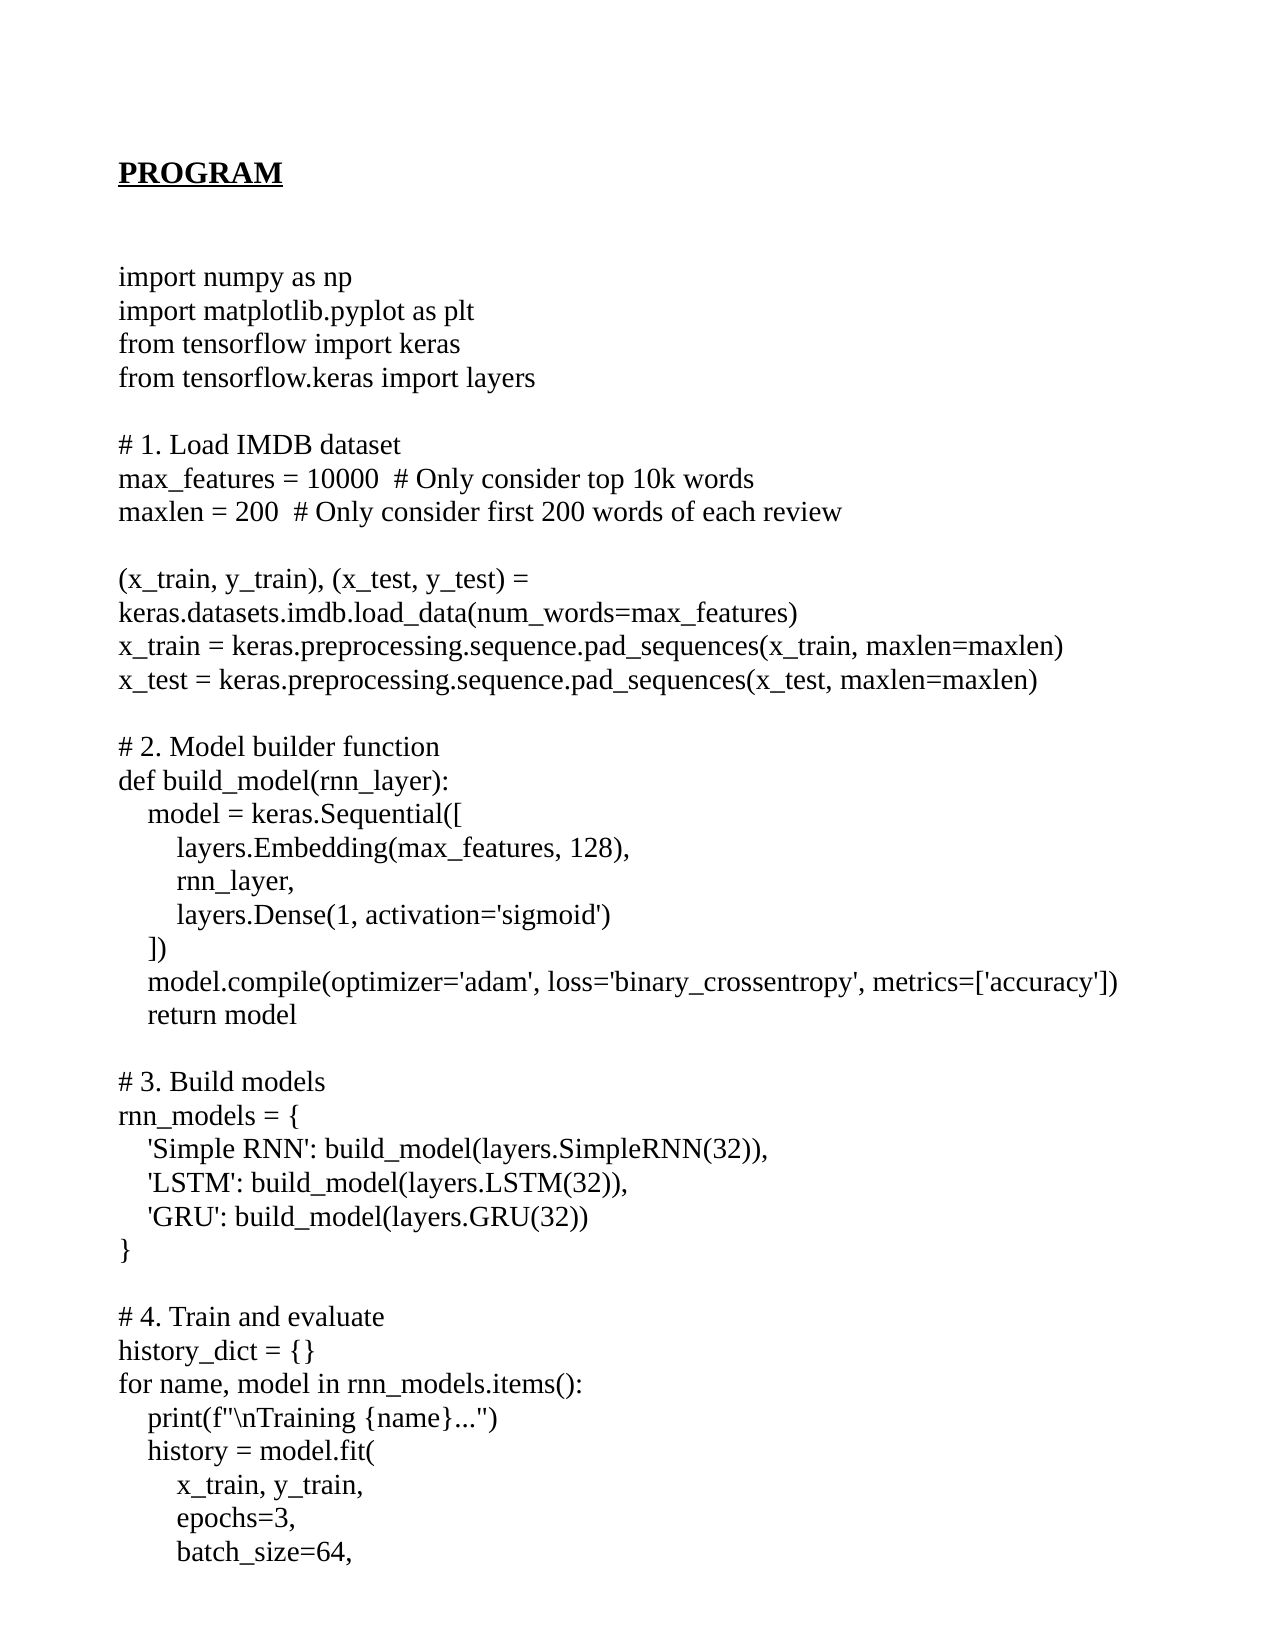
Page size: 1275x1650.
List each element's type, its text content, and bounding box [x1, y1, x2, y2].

text print(f"\nTraining {name}...") [118, 1400, 1157, 1433]
text history = model.fit( [118, 1433, 1157, 1467]
text model = keras.Sequential([ [118, 796, 1157, 830]
text import numpy as np [118, 259, 1157, 293]
text 'Simple RNN': build_model(layers.SimpleRNN(32)), [118, 1132, 1157, 1165]
text # 2. Model builder function [118, 729, 1157, 763]
text # 4. Train and evaluate [118, 1299, 1157, 1333]
text (x_train, y_train), (x_test, y_test) = keras.datasets.imdb.load_data(num_words=max_features) [118, 561, 1157, 628]
text 'LSTM': build_model(layers.LSTM(32)), [118, 1165, 1157, 1199]
text import matplotlib.pyplot as plt [118, 293, 1157, 327]
text history_dict = {} [118, 1333, 1157, 1366]
text } [118, 1232, 1157, 1266]
text rnn_layer, [118, 863, 1157, 897]
text PROGRAM [118, 154, 1157, 190]
text x_train, y_train, [118, 1467, 1157, 1501]
text model.compile(optimizer='adam', loss='binary_crossentropy', metrics=['accuracy']) [118, 964, 1157, 997]
text max_features = 10000 # Only consider top 10k words [118, 461, 1157, 494]
text layers.Embedding(max_features, 128), [118, 830, 1157, 863]
text ]) [118, 930, 1157, 964]
text batch_size=64, [118, 1534, 1157, 1568]
text return model [118, 997, 1157, 1031]
text layers.Dense(1, activation='sigmoid') [118, 897, 1157, 930]
text for name, model in rnn_models.items(): [118, 1366, 1157, 1400]
text def build_model(rnn_layer): [118, 763, 1157, 796]
text # 3. Build models [118, 1064, 1157, 1098]
text 'GRU': build_model(layers.GRU(32)) [118, 1199, 1157, 1232]
text x_train = keras.preprocessing.sequence.pad_sequences(x_train, maxlen=maxlen) [118, 628, 1157, 662]
text rnn_models = { [118, 1098, 1157, 1132]
text maxlen = 200 # Only consider first 200 words of each review [118, 494, 1157, 528]
text epochs=3, [118, 1501, 1157, 1534]
text # 1. Load IMDB dataset [118, 427, 1157, 461]
text from tensorflow.keras import layers [118, 360, 1157, 394]
text from tensorflow import keras [118, 327, 1157, 360]
text x_test = keras.preprocessing.sequence.pad_sequences(x_test, maxlen=maxlen) [118, 662, 1157, 696]
